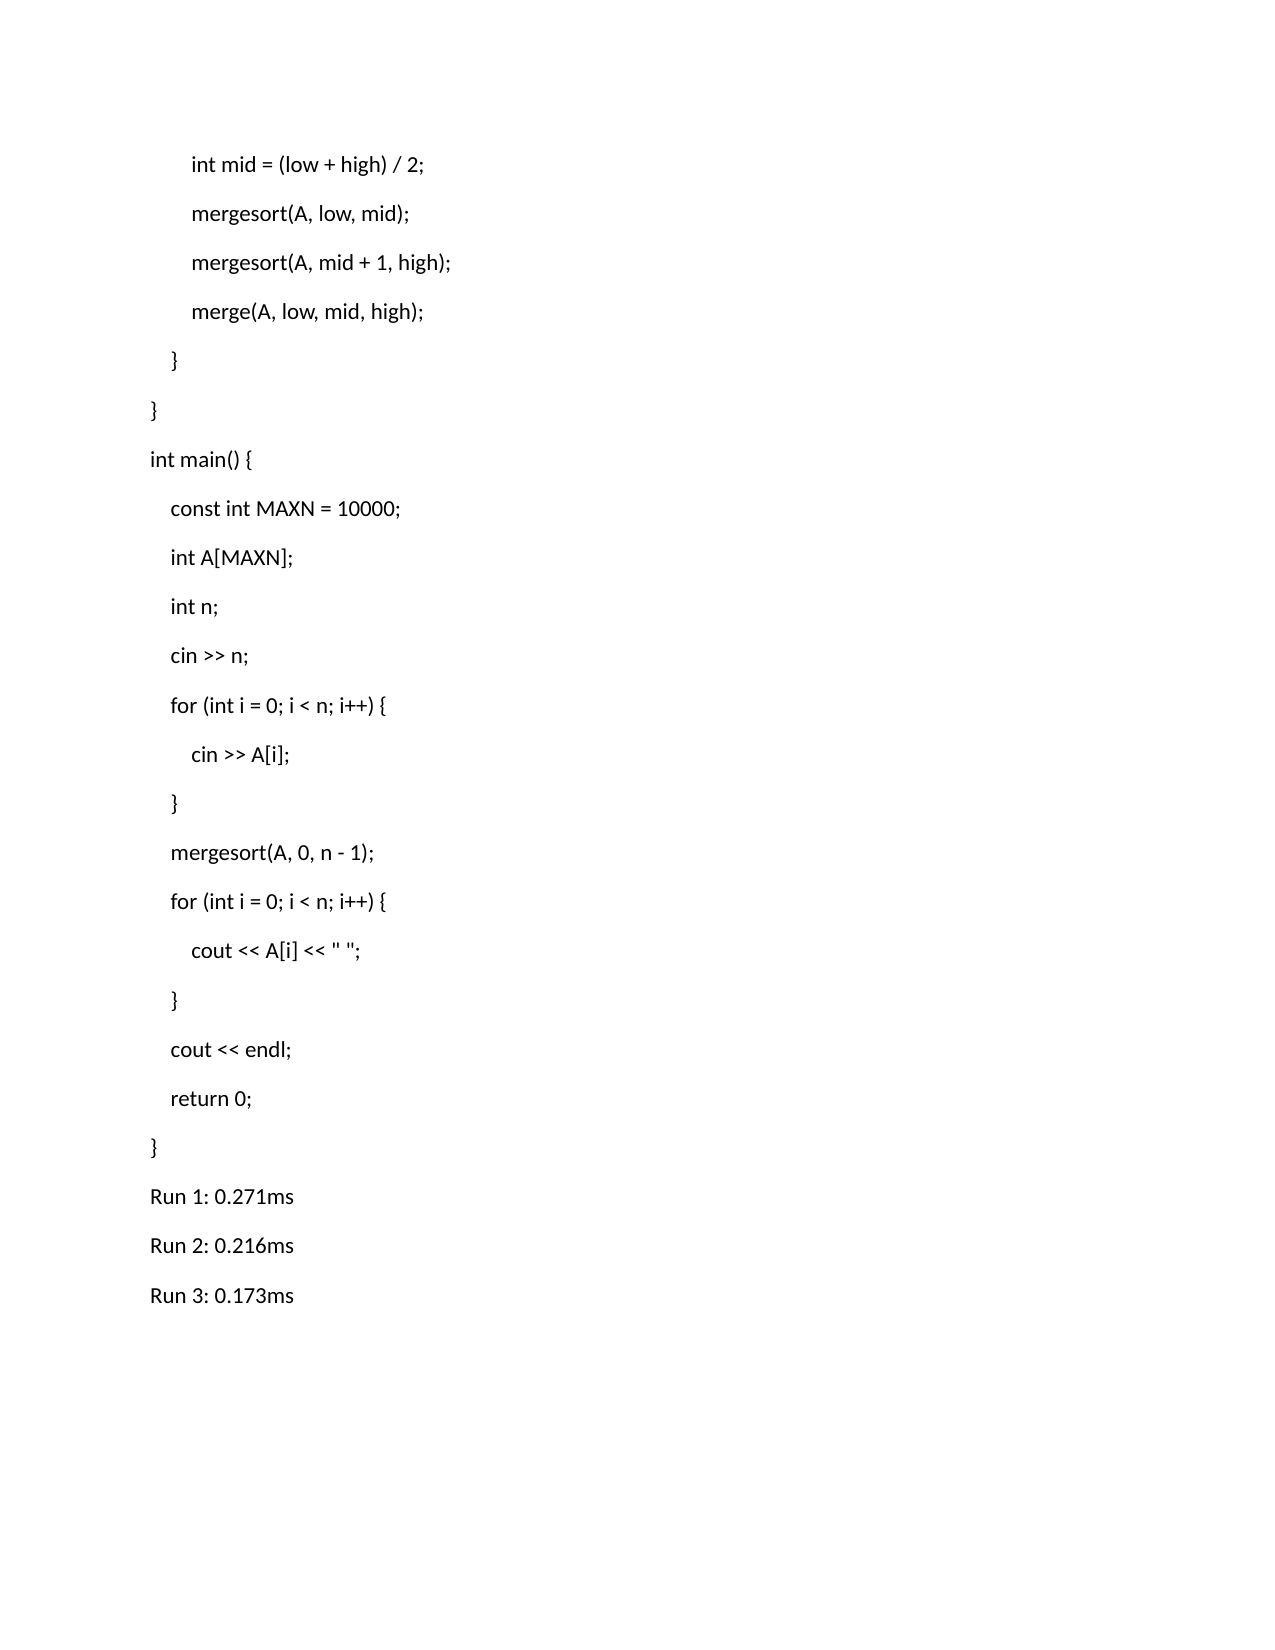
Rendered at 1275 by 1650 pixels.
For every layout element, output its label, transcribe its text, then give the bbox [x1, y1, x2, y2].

text } [150, 986, 1125, 1014]
text int main() { [150, 445, 1125, 473]
text mergesort(A, low, mid); [150, 199, 1125, 227]
text merge(A, low, mid, high); [150, 297, 1125, 326]
text } [150, 396, 1125, 424]
text Run 3: 0.173ms [150, 1281, 1125, 1309]
text cin >> n; [150, 642, 1125, 670]
text const int MAXN = 10000; [150, 494, 1125, 522]
text } [150, 1133, 1125, 1161]
text mergesort(A, 0, n - 1); [150, 838, 1125, 866]
text mergesort(A, mid + 1, high); [150, 248, 1125, 276]
text Run 2: 0.216ms [150, 1232, 1125, 1260]
text int A[MAXN]; [150, 543, 1125, 571]
text return 0; [150, 1084, 1125, 1112]
text } [150, 789, 1125, 817]
text for (int i = 0; i < n; i++) { [150, 887, 1125, 916]
text Run 1: 0.271ms [150, 1182, 1125, 1211]
text int n; [150, 592, 1125, 621]
text int mid = (low + high) / 2; [150, 150, 1125, 178]
text } [150, 347, 1125, 375]
text cout << A[i] << " "; [150, 937, 1125, 965]
text cout << endl; [150, 1035, 1125, 1063]
text cin >> A[i]; [150, 740, 1125, 768]
text for (int i = 0; i < n; i++) { [150, 691, 1125, 719]
